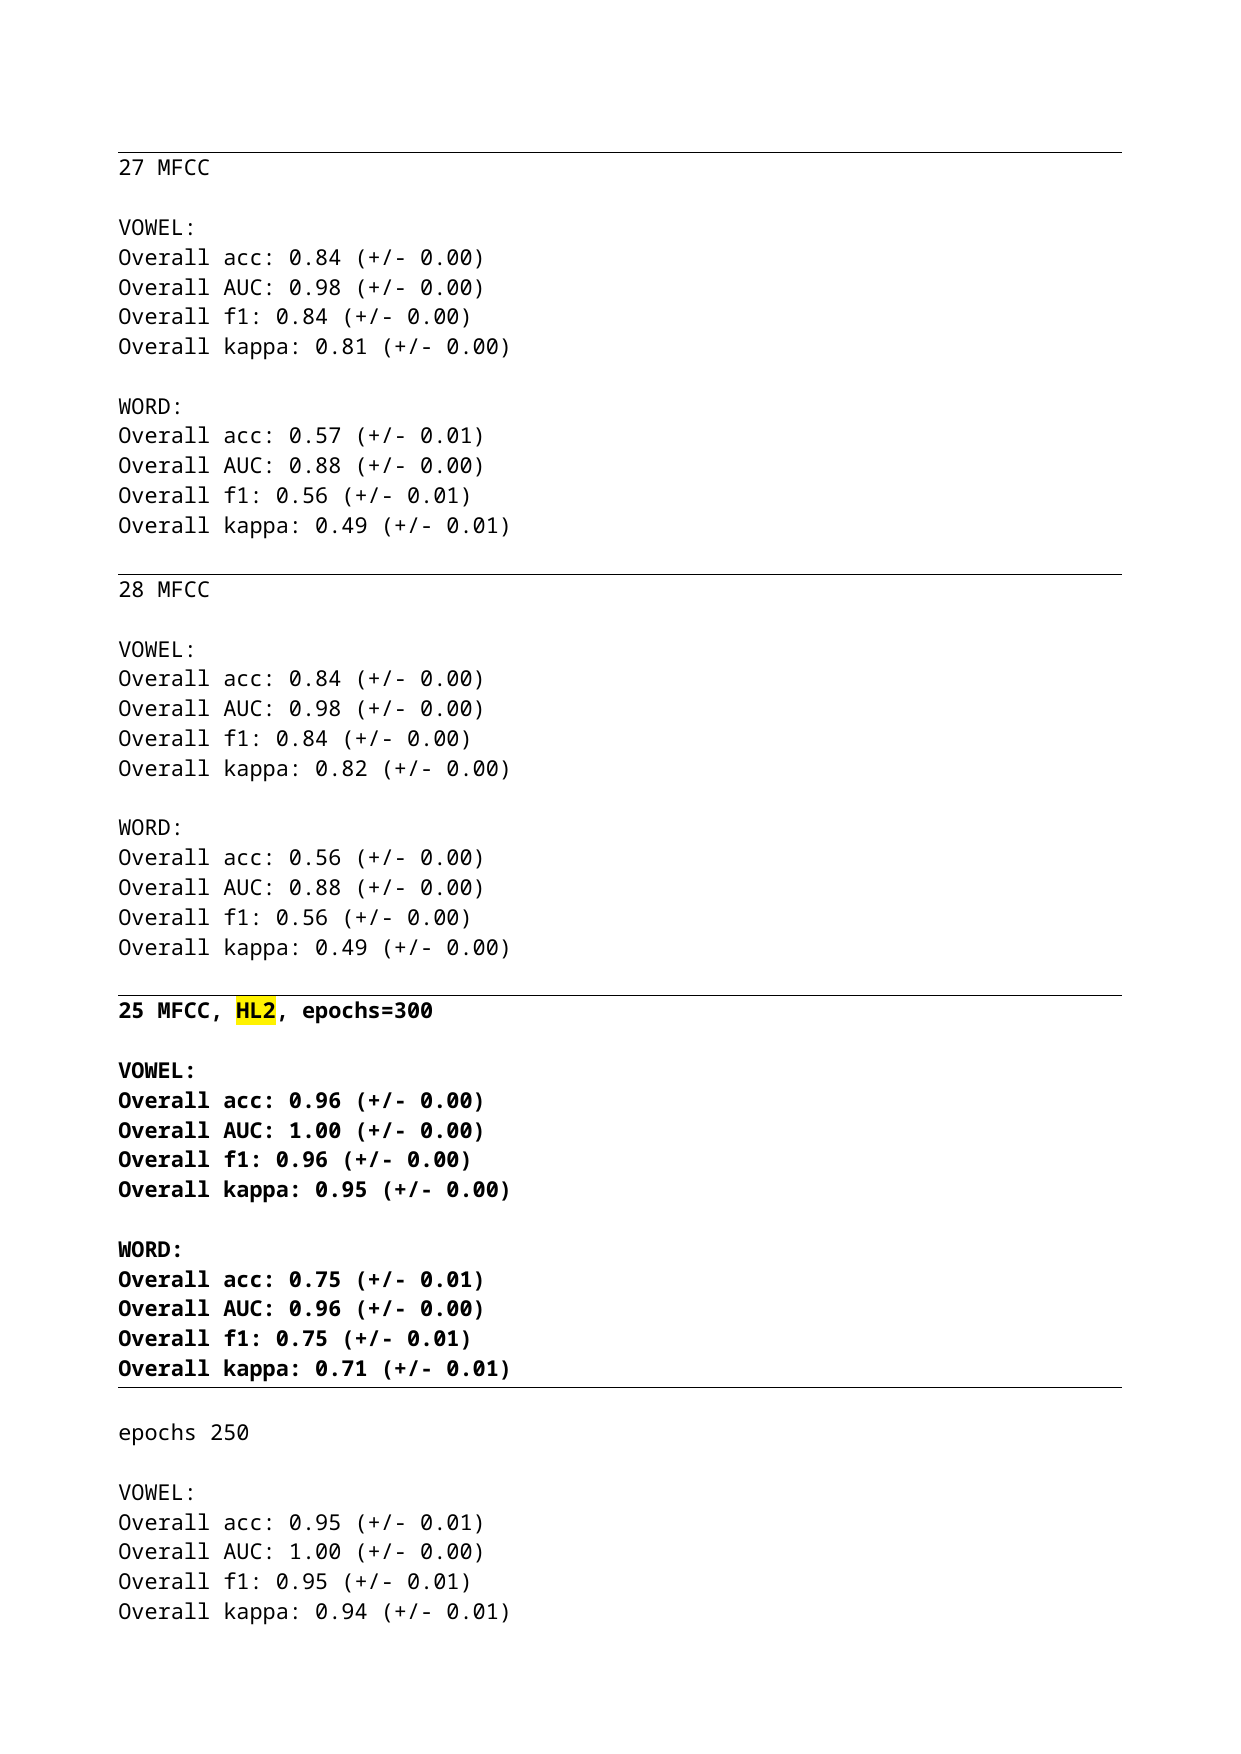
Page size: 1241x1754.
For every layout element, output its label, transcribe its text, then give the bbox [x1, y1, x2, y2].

text 25 MFCC, HL2, epochs=300 [118, 996, 1122, 1025]
text WORD: [118, 812, 1122, 842]
text VOWEL: [118, 633, 1122, 663]
text Overall f1: 0.56 (+/- 0.01) [118, 480, 1122, 510]
text WORD: [118, 1234, 1122, 1264]
text Overall acc: 0.95 (+/- 0.01) [118, 1506, 1122, 1536]
text Overall acc: 0.57 (+/- 0.01) [118, 421, 1122, 450]
text Overall acc: 0.84 (+/- 0.00) [118, 242, 1122, 272]
text Overall kappa: 0.49 (+/- 0.01) [118, 510, 1122, 540]
text Overall kappa: 0.71 (+/- 0.01) [118, 1353, 1122, 1387]
text Overall kappa: 0.94 (+/- 0.01) [118, 1596, 1122, 1626]
text Overall f1: 0.96 (+/- 0.00) [118, 1144, 1122, 1174]
text WORD: [118, 391, 1122, 421]
text Overall kappa: 0.81 (+/- 0.00) [118, 331, 1122, 361]
text Overall acc: 0.96 (+/- 0.00) [118, 1085, 1122, 1115]
text Overall f1: 0.56 (+/- 0.00) [118, 902, 1122, 931]
text epochs 250 [118, 1417, 1122, 1447]
text Overall AUC: 0.96 (+/- 0.00) [118, 1293, 1122, 1323]
text Overall acc: 0.75 (+/- 0.01) [118, 1264, 1122, 1293]
text VOWEL: [118, 1055, 1122, 1085]
text Overall AUC: 0.98 (+/- 0.00) [118, 272, 1122, 301]
text Overall kappa: 0.82 (+/- 0.00) [118, 753, 1122, 782]
text Overall kappa: 0.49 (+/- 0.00) [118, 931, 1122, 961]
text Overall kappa: 0.95 (+/- 0.00) [118, 1174, 1122, 1204]
text Overall AUC: 0.88 (+/- 0.00) [118, 872, 1122, 902]
text Overall AUC: 1.00 (+/- 0.00) [118, 1536, 1122, 1566]
text VOWEL: [118, 212, 1122, 242]
text Overall acc: 0.84 (+/- 0.00) [118, 663, 1122, 693]
text Overall AUC: 0.98 (+/- 0.00) [118, 693, 1122, 723]
text Overall f1: 0.84 (+/- 0.00) [118, 301, 1122, 331]
text 27 MFCC [118, 153, 1122, 182]
text Overall AUC: 1.00 (+/- 0.00) [118, 1115, 1122, 1144]
text Overall f1: 0.95 (+/- 0.01) [118, 1566, 1122, 1596]
text Overall AUC: 0.88 (+/- 0.00) [118, 450, 1122, 480]
text Overall f1: 0.84 (+/- 0.00) [118, 723, 1122, 753]
text 28 MFCC [118, 575, 1122, 604]
text Overall f1: 0.75 (+/- 0.01) [118, 1323, 1122, 1353]
text Overall acc: 0.56 (+/- 0.00) [118, 842, 1122, 872]
text VOWEL: [118, 1477, 1122, 1506]
